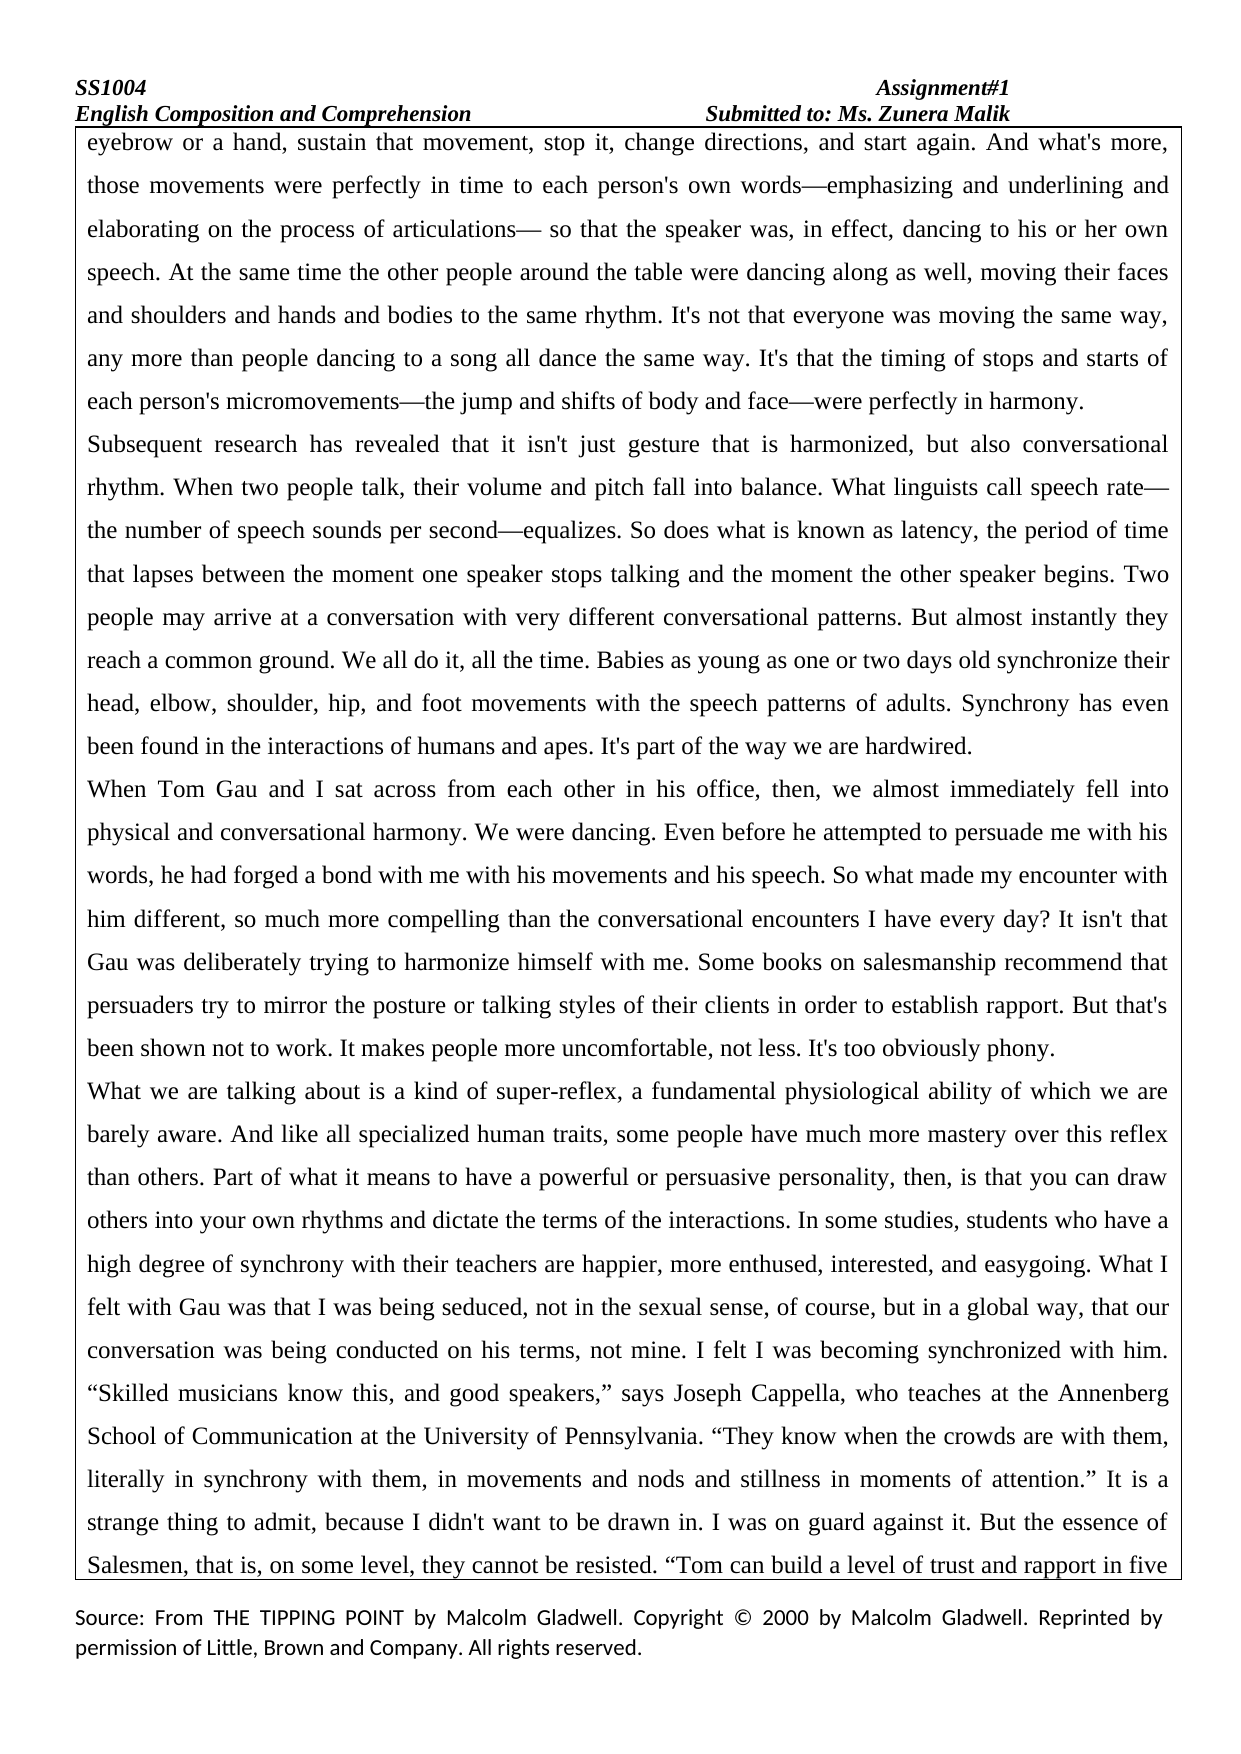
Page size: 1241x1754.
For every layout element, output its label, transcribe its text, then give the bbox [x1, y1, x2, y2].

table_header eyebrow or a hand, sustain that movement, stop it, change directions, and start again. And what's more, those movements were perfectly in time to each person's own words—emphasizing and underlining and elaborating on the process of articulations— so that the speaker was, in effect, dancing to his or her own speech. At the same time the other people around the table were dancing along as well, moving their faces and shoulders and hands and bodies to the same rhythm. It's not that everyone was moving the same way, any more than people dancing to a song all dance the same way. It's that the timing of stops and starts of each person's micromovements—the jump and shifts of body and face—were perfectly in harmony. Subsequent research has revealed that it isn't just gesture that is harmonized, but also conversational rhythm. When two people talk, their volume and pitch fall into balance. What linguists call speech rate—the number of speech sounds per second—equalizes. So does what is known as latency, the period of time that lapses between the moment one speaker stops talking and the moment the other speaker begins. Two people may arrive at a conversation with very different conversational patterns. But almost instantly they reach a common ground. We all do it, all the time. Babies as young as one or two days old synchronize their head, elbow, shoulder, hip, and foot movements with the speech patterns of adults. Synchrony has even been found in the interactions of humans and apes. It's part of the way we are hardwired. When Tom Gau and I sat across from each other in his office, then, we almost immediately fell into physical and conversational harmony. We were dancing. Even before he attempted to persuade me with his words, he had forged a bond with me with his movements and his speech. So what made my encounter with him different, so much more compelling than the conversational encounters I have every day? It isn't that Gau was deliberately trying to harmonize himself with me. Some books on salesmanship recommend that persuaders try to mirror the posture or talking styles of their clients in order to establish rapport. But that's been shown not to work. It makes people more uncomfortable, not less. It's too obviously phony. What we are talking about is a kind of super-reflex, a fundamental physiological ability of which we are barely aware. And like all specialized human traits, some people have much more mastery over this reflex than others. Part of what it means to have a powerful or persuasive personality, then, is that you can draw others into your own rhythms and dictate the terms of the interactions. In some studies, students who have a high degree of synchrony with their teachers are happier, more enthused, interested, and easygoing. What I felt with Gau was that I was being seduced, not in the sexual sense, of course, but in a global way, that our conversation was being conducted on his terms, not mine. I felt I was becoming synchronized with him. “Skilled musicians know this, and good speakers,” says Joseph Cappella, who teaches at the Annenberg School of Communication at the University of Pennsylvania. “They know when the crowds are with them, literally in synchrony with them, in movements and nods and stillness in moments of attention.” It is a strange thing to admit, because I didn't want to be drawn in. I was on guard against it. But the essence of Salesmen, that is, on some level, they cannot be resisted. “Tom can build a level of trust and rapport in five [76, 128, 1181, 1579]
